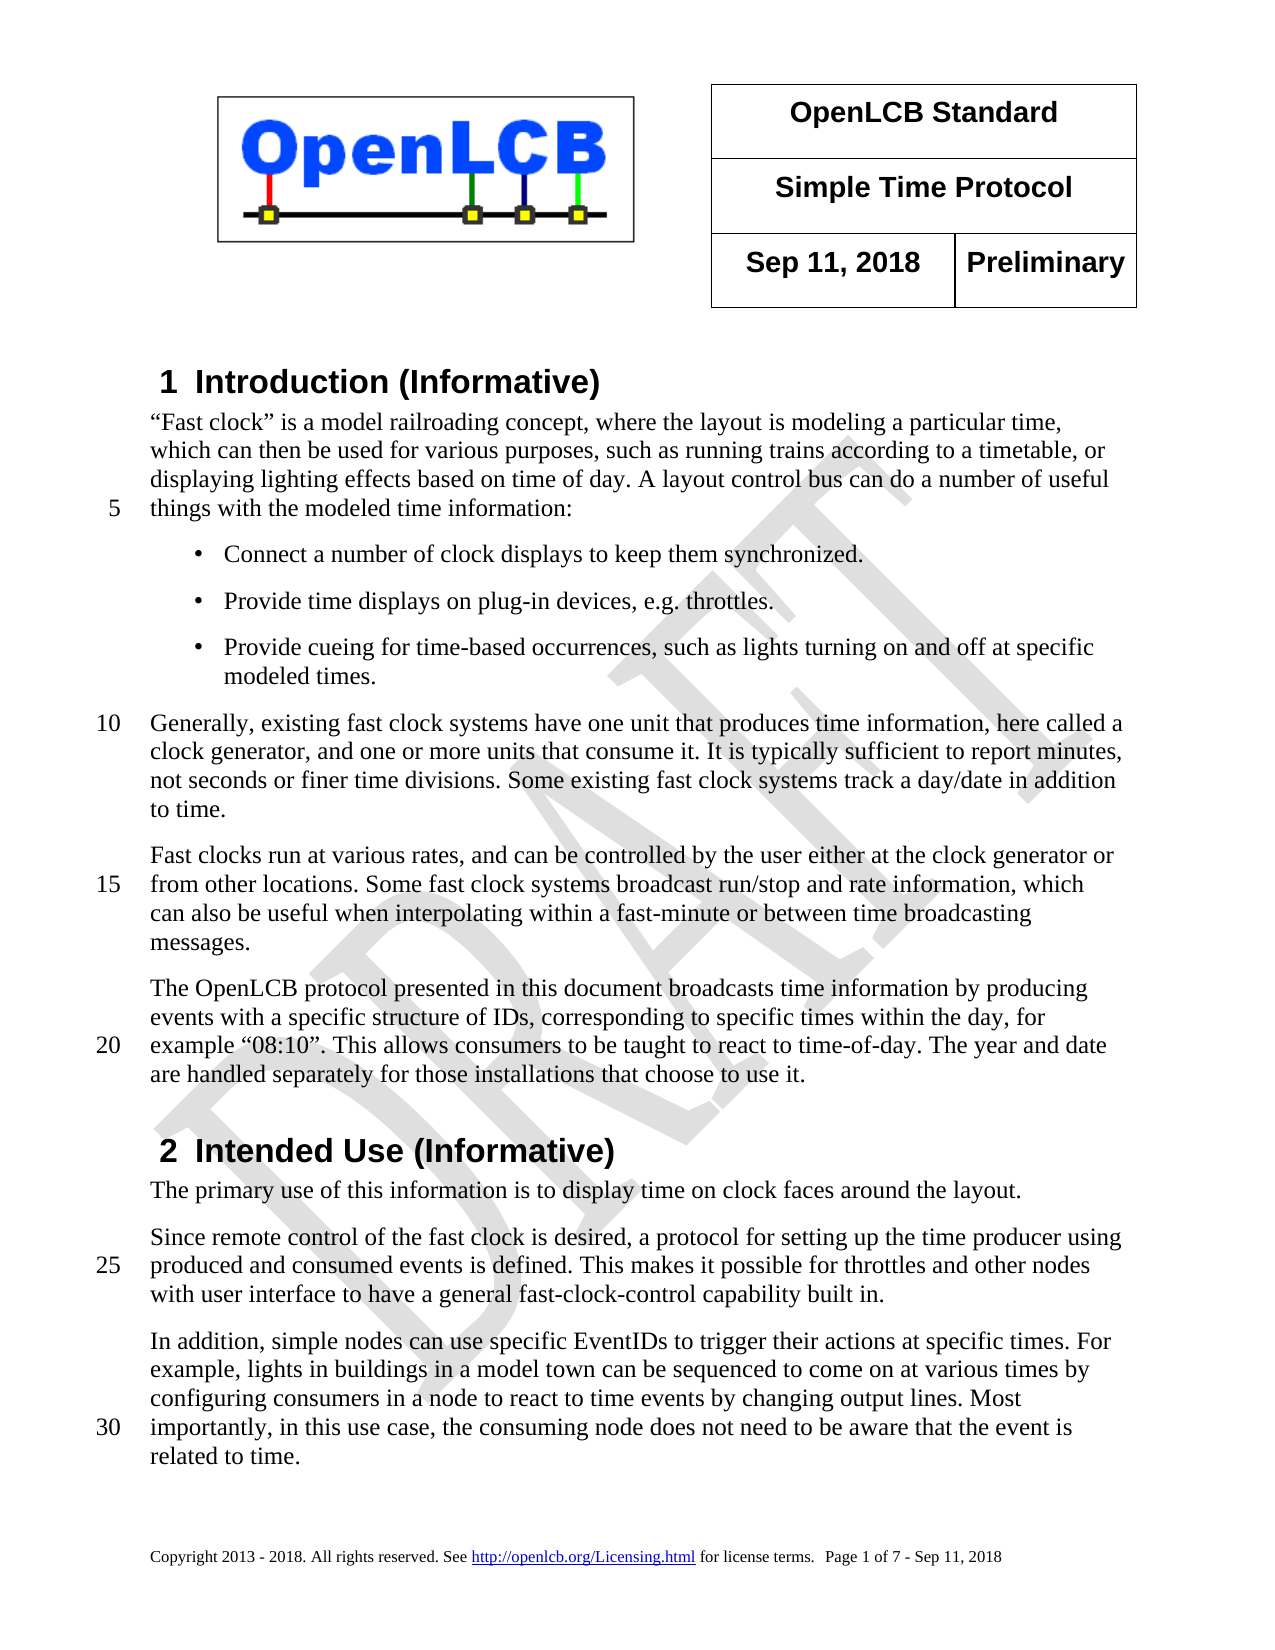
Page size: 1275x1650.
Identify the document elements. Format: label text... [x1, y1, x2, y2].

list Provide cueing for time-based occurrences, such as lights turning on and off at specific modeled times. [943, 632, 1125, 690]
text Since remote control of the fast clock is desired, a protocol for setting up the time producer using produced and consumed events is defined. This makes it possible for throttles and other nodes with user interface to have a general fast-clock-control capability built in. [325, 1222, 494, 1308]
text The primary use of this information is to display time on clock faces around the layout. [278, 1175, 458, 1204]
text Fast clocks run at various rates, and can be controlled by the user either at the clock generator or from other locations. Some fast clock systems broadcast run/stop and rate information, which can also be useful when interpolating within a fast-minute or between time broadcasting messages. [150, 840, 637, 955]
text “Fast clock” is a model railroading concept, where the layout is modeling a particular time, which can then be used for various purposes, such as running trains according to a timetable, or displaying lighting effects based on time of day. A layout control bus can do a number of useful things with the modeled time information: [150, 407, 1125, 522]
list Provide time displays on plug-in devices, e.g. throttles. [771, 586, 882, 615]
text The primary use of this information is to display time on clock faces around the layout. [150, 1175, 263, 1204]
text The OpenLCB protocol presented in this document broadcasts time information by producing events with a specific structure of IDs, corresponding to specific times within the day, for example “08:10”. This allows consumers to be taught to react to time-of-day. The year and date are handled separately for those installations that choose to use it. [386, 973, 515, 1070]
text The primary use of this information is to display time on clock faces around the layout. [476, 1175, 573, 1204]
list Provide cueing for time-based occurrences, such as lights turning on and off at specific modeled times. [665, 632, 957, 690]
list Provide cueing for time-based occurrences, such as lights turning on and off at specific modeled times. [194, 632, 656, 690]
text Fast clocks run at various rates, and can be controlled by the user either at the clock generator or from other locations. Some fast clock systems broadcast run/stop and rate information, which can also be useful when interpolating within a fast-minute or between time broadcasting messages. [578, 840, 701, 949]
subtitle Intended Use (Informative) [150, 1131, 228, 1169]
text The OpenLCB protocol presented in this document broadcasts time information by producing events with a specific structure of IDs, corresponding to specific times within the day, for example “08:10”. This allows consumers to be taught to react to time-of-day. The year and date are handled separately for those installations that choose to use it. [670, 973, 1125, 1088]
subtitle Intended Use (Informative) [234, 1131, 419, 1169]
subtitle Introduction (Informative) [150, 362, 1125, 401]
list Provide time displays on plug-in devices, e.g. throttles. [194, 586, 695, 615]
subtitle Intended Use (Informative) [437, 1131, 538, 1169]
text The OpenLCB protocol presented in this document broadcasts time information by producing events with a specific structure of IDs, corresponding to specific times within the day, for example “08:10”. This allows consumers to be taught to react to time-of-day. The year and date are handled separately for those installations that choose to use it. [526, 973, 721, 1088]
list Connect a number of clock displays to keep them synchronized. [758, 539, 835, 568]
text Fast clocks run at various rates, and can be controlled by the user either at the clock generator or from other locations. Some fast clock systems broadcast run/stop and rate information, which can also be useful when interpolating within a fast-minute or between time broadcasting messages. [666, 840, 1125, 955]
text In addition, simple nodes can use specific EventIDs to trigger their actions at specific times. For example, lights in buildings in a model town can be sequenced to come on at various times by configuring consumers in a node to react to time events by changing output lines. Most importantly, in this use case, the consuming node does not need to be aware that the event is related to time. [150, 1326, 1125, 1469]
list Connect a number of clock displays to keep them synchronized. [194, 539, 742, 568]
list Provide time displays on plug-in devices, e.g. throttles. [730, 586, 779, 615]
picture [216, 95, 636, 244]
text Since remote control of the fast clock is desired, a protocol for setting up the time producer using produced and consumed events is defined. This makes it possible for throttles and other nodes with user interface to have a general fast-clock-control capability built in. [150, 1222, 367, 1308]
text The primary use of this information is to display time on clock faces around the layout. [588, 1175, 1125, 1204]
list Provide time displays on plug-in devices, e.g. throttles. [897, 586, 1125, 615]
subtitle Intended Use (Informative) [544, 1131, 1125, 1169]
list Connect a number of clock displays to keep them synchronized. [850, 539, 1125, 568]
text The OpenLCB protocol presented in this document broadcasts time information by producing events with a specific structure of IDs, corresponding to specific times within the day, for example “08:10”. This allows consumers to be taught to react to time-of-day. The year and date are handled separately for those installations that choose to use it. [150, 973, 457, 1088]
text Generally, existing fast clock systems have one unit that produces time information, here called a clock generator, and one or more units that consume it. It is typically sufficient to report minutes, not seconds or finer time divisions. Some existing fast clock systems track a day/date in addition to time. [798, 708, 1125, 823]
text Since remote control of the fast clock is desired, a protocol for setting up the time producer using produced and consumed events is defined. This makes it possible for throttles and other nodes with user interface to have a general fast-clock-control capability built in. [506, 1222, 1125, 1308]
text Generally, existing fast clock systems have one unit that produces time information, here called a clock generator, and one or more units that consume it. It is typically sufficient to report minutes, not seconds or finer time divisions. Some existing fast clock systems track a day/date in addition to time. [150, 708, 789, 823]
